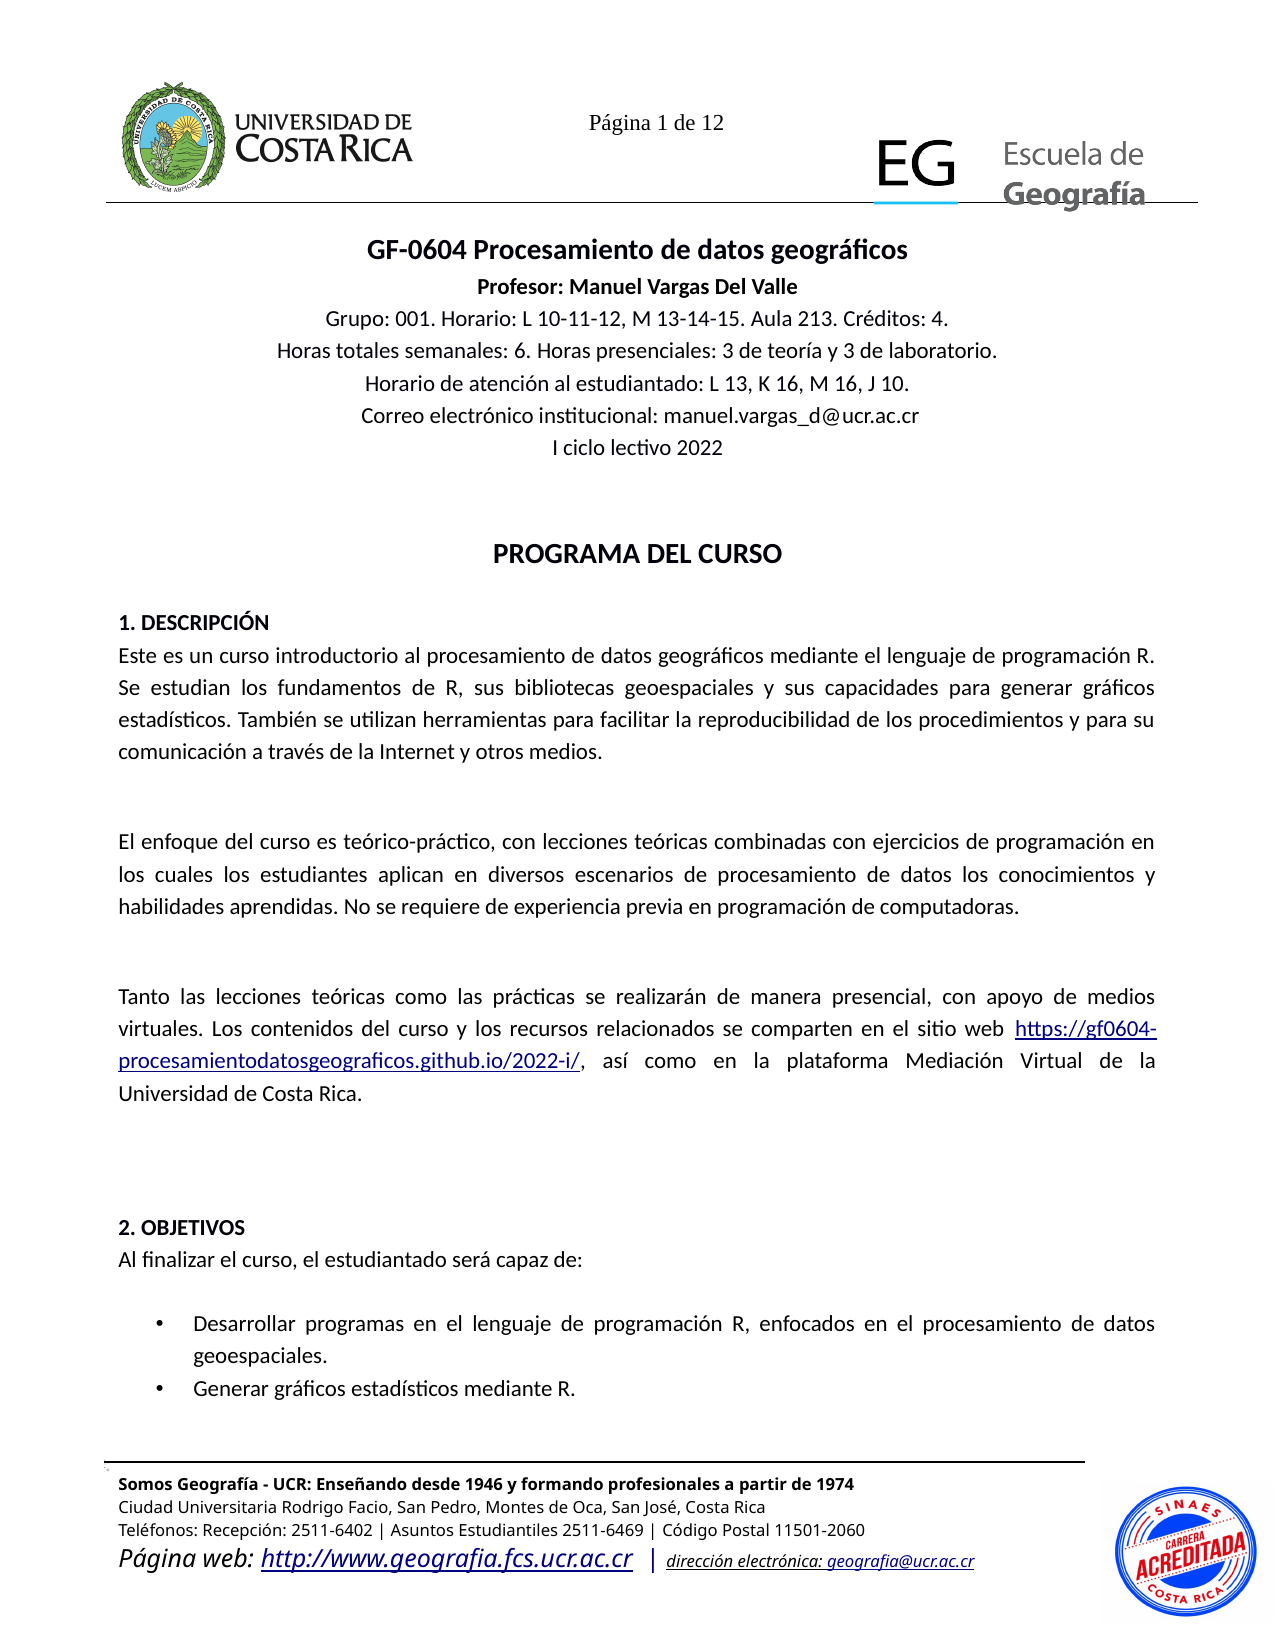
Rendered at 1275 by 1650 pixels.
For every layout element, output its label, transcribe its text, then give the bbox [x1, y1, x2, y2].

picture [849, 96, 1169, 247]
text Al finalizar el curso, el estudiantado será capaz de: [118, 1245, 1157, 1273]
text Horas totales semanales: 6. Horas presenciales: 3 de teoría y 3 de laboratorio. [118, 337, 1157, 365]
picture [1101, 1482, 1274, 1622]
text GF-0604 Procesamiento de datos geográficos [118, 231, 1157, 267]
text PROGRAMA DEL CURSO [118, 535, 1157, 571]
text 1. DESCRIPCIÓN [118, 608, 1157, 637]
text I ciclo lectivo 2022 [118, 433, 1157, 461]
text Este es un curso introductorio al procesamiento de datos geográficos mediante el lenguaje de programación R. Se estudian los fundamentos de R, sus bibliotecas geoespaciales y sus capacidades para generar gráficos estadísticos. También se utilizan herramientas para facilitar la reproducibilidad de los procedimientos y para su comunicación a través de la Internet y otros medios. [118, 641, 1157, 765]
list Desarrollar programas en el lenguaje de programación R, enfocados en el procesamiento de datos geoespaciales. [156, 1309, 1157, 1369]
text Grupo: 001. Horario: L 10-11-12, M 13-14-15. Aula 213. Créditos: 4. [118, 304, 1157, 332]
text Tanto las lecciones teóricas como las prácticas se realizarán de manera presencial, con apoyo de medios virtuales. Los contenidos del curso y los recursos relacionados se comparten en el sitio web https://gf0604-procesamientodatosgeograficos.github.io/2022-i/, así como en la plataforma Mediación Virtual de la Universidad de Costa Rica. [118, 982, 1157, 1107]
picture [118, 76, 417, 197]
text Horario de atención al estudiantado: L 13, K 16, M 16, J 10. [118, 369, 1157, 397]
list Generar gráficos estadísticos mediante R. [156, 1374, 1157, 1402]
picture [103, 1452, 110, 1479]
text Profesor: Manuel Vargas Del Valle [118, 272, 1157, 300]
text 2. OBJETIVOS [118, 1213, 1157, 1241]
text El enfoque del curso es teórico-práctico, con lecciones teóricas combinadas con ejercicios de programación en los cuales los estudiantes aplican en diversos escenarios de procesamiento de datos los conocimientos y habilidades aprendidas. No se requiere de experiencia previa en programación de computadoras. [118, 827, 1157, 920]
text Correo electrónico institucional: manuel.vargas_d@ucr.ac.cr [118, 401, 1157, 429]
